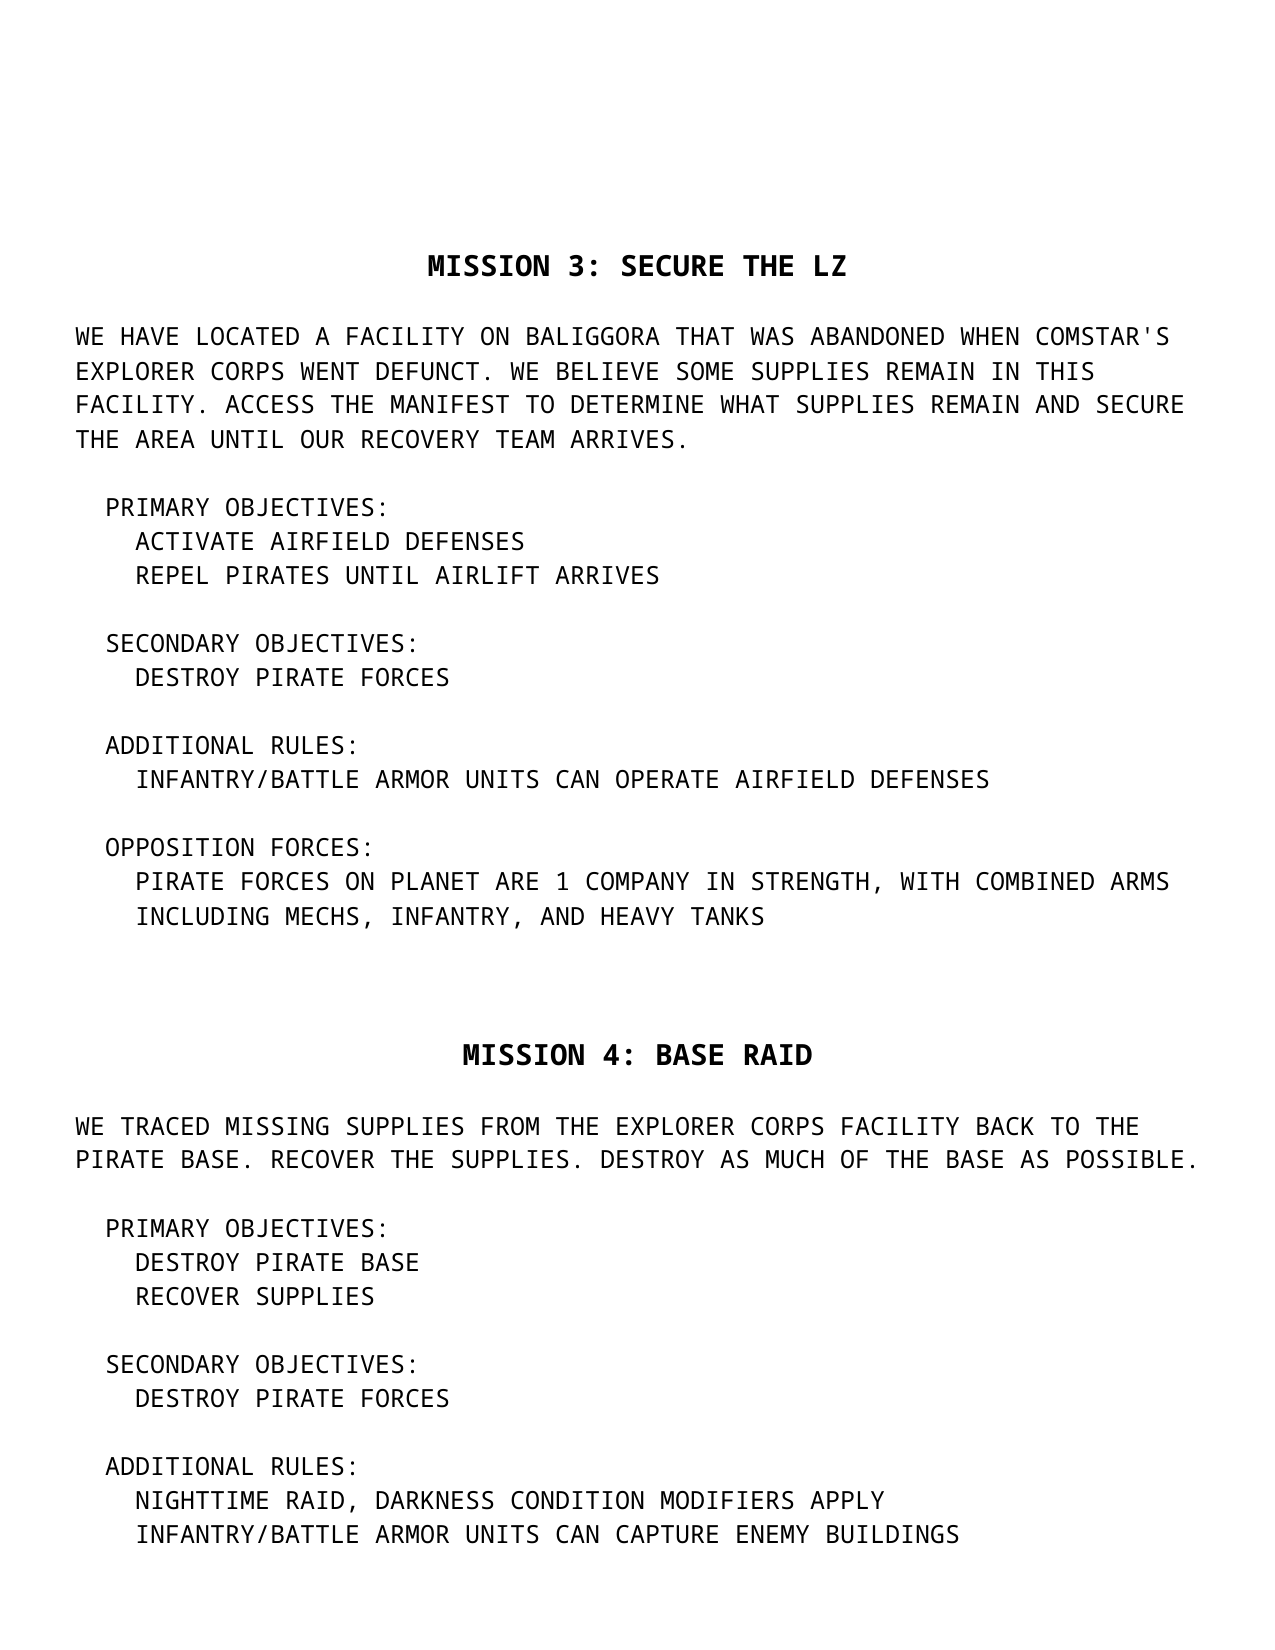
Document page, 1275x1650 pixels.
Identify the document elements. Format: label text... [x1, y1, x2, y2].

text INFANTRY/BATTLE ARMOR UNITS CAN CAPTURE ENEMY BUILDINGS [75, 1517, 1200, 1551]
text REPEL PIRATES UNTIL AIRLIFT ARRIVES [75, 557, 1200, 592]
text ADDITIONAL RULES: [75, 728, 1200, 762]
text DESTROY PIRATE FORCES [75, 660, 1200, 694]
text WE HAVE LOCATED A FACILITY ON BALIGGORA THAT WAS ABANDONED WHEN COMSTAR'S EXPLORER CORPS WENT DEFUNCT. WE BELIEVE SOME SUPPLIES REMAIN IN THIS FACILITY. ACCESS THE MANIFEST TO DETERMINE WHAT SUPPLIES REMAIN AND SECURE THE AREA UNTIL OUR RECOVERY TEAM ARRIVES. [75, 319, 1200, 455]
text SECONDARY OBJECTIVES: [75, 626, 1200, 660]
text PRIMARY OBJECTIVES: [75, 1210, 1200, 1244]
text DESTROY PIRATE FORCES [75, 1381, 1200, 1415]
text WE TRACED MISSING SUPPLIES FROM THE EXPLORER CORPS FACILITY BACK TO THE PIRATE BASE. RECOVER THE SUPPLIES. DESTROY AS MUCH OF THE BASE AS POSSIBLE. [75, 1108, 1200, 1176]
text INFANTRY/BATTLE ARMOR UNITS CAN OPERATE AIRFIELD DEFENSES [75, 762, 1200, 796]
text RECOVER SUPPLIES [75, 1278, 1200, 1312]
text ACTIVATE AIRFIELD DEFENSES [75, 523, 1200, 557]
text SECONDARY OBJECTIVES: [75, 1347, 1200, 1381]
text PRIMARY OBJECTIVES: [75, 489, 1200, 523]
subtitle MISSION 3: SECURE THE LZ [75, 245, 1200, 285]
text NIGHTTIME RAID, DARKNESS CONDITION MODIFIERS APPLY [75, 1483, 1200, 1517]
text INCLUDING MECHS, INFANTRY, AND HEAVY TANKS [75, 898, 1200, 966]
text DESTROY PIRATE BASE [75, 1244, 1200, 1278]
text OPPOSITION FORCES: [75, 830, 1200, 864]
text PIRATE FORCES ON PLANET ARE 1 COMPANY IN STRENGTH, WITH COMBINED ARMS [75, 864, 1200, 898]
text ADDITIONAL RULES: [75, 1449, 1200, 1483]
subtitle MISSION 4: BASE RAID [75, 1034, 1200, 1074]
